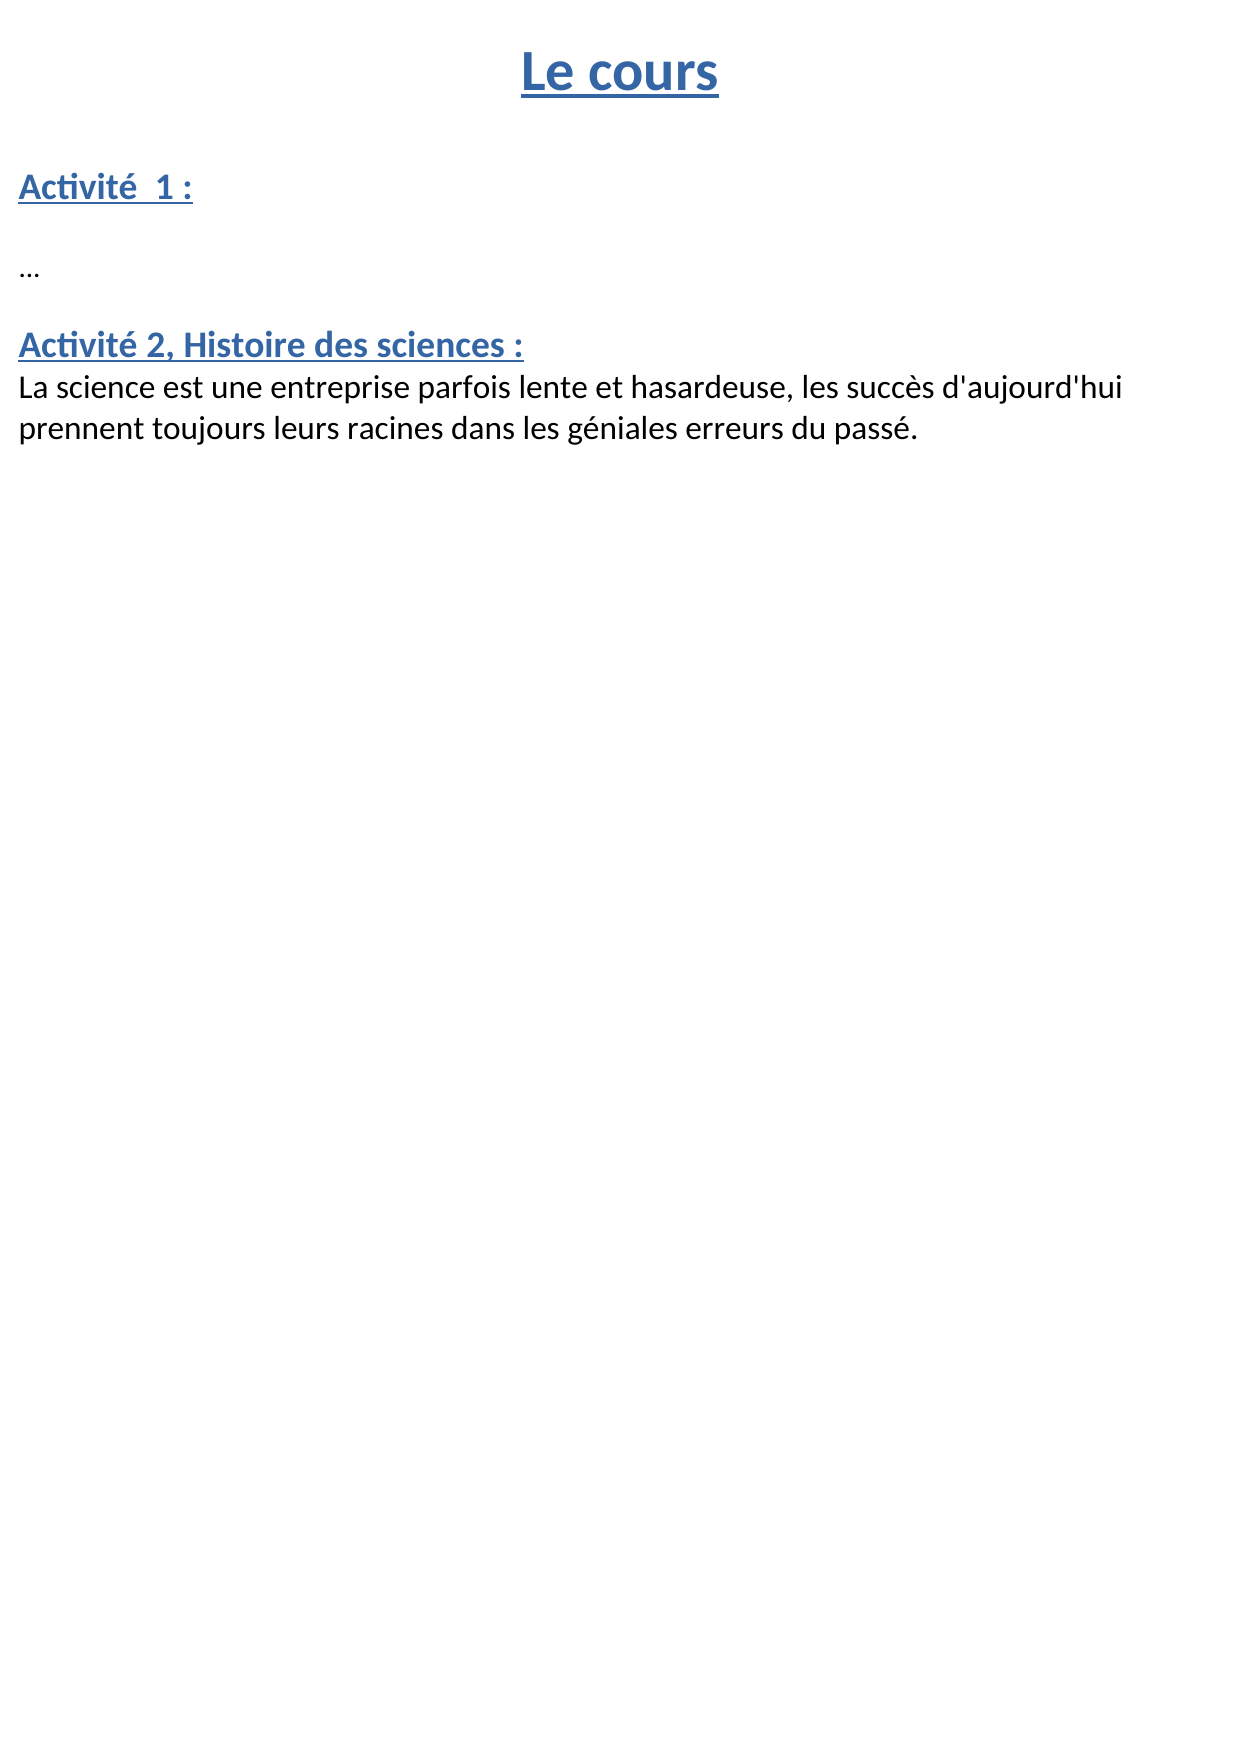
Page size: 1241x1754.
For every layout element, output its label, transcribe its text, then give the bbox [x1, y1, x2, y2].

text Activité 2, Histoire des sciences : [18, 321, 1221, 366]
title Le cours [18, 33, 1221, 104]
text La science est une entreprise parfois lente et hasardeuse, les succès d'aujourd'hui prennent toujours leurs racines dans les géniales erreurs du passé. [18, 366, 1221, 448]
text ... [18, 249, 1221, 285]
text Activité 1 : [18, 163, 1221, 209]
